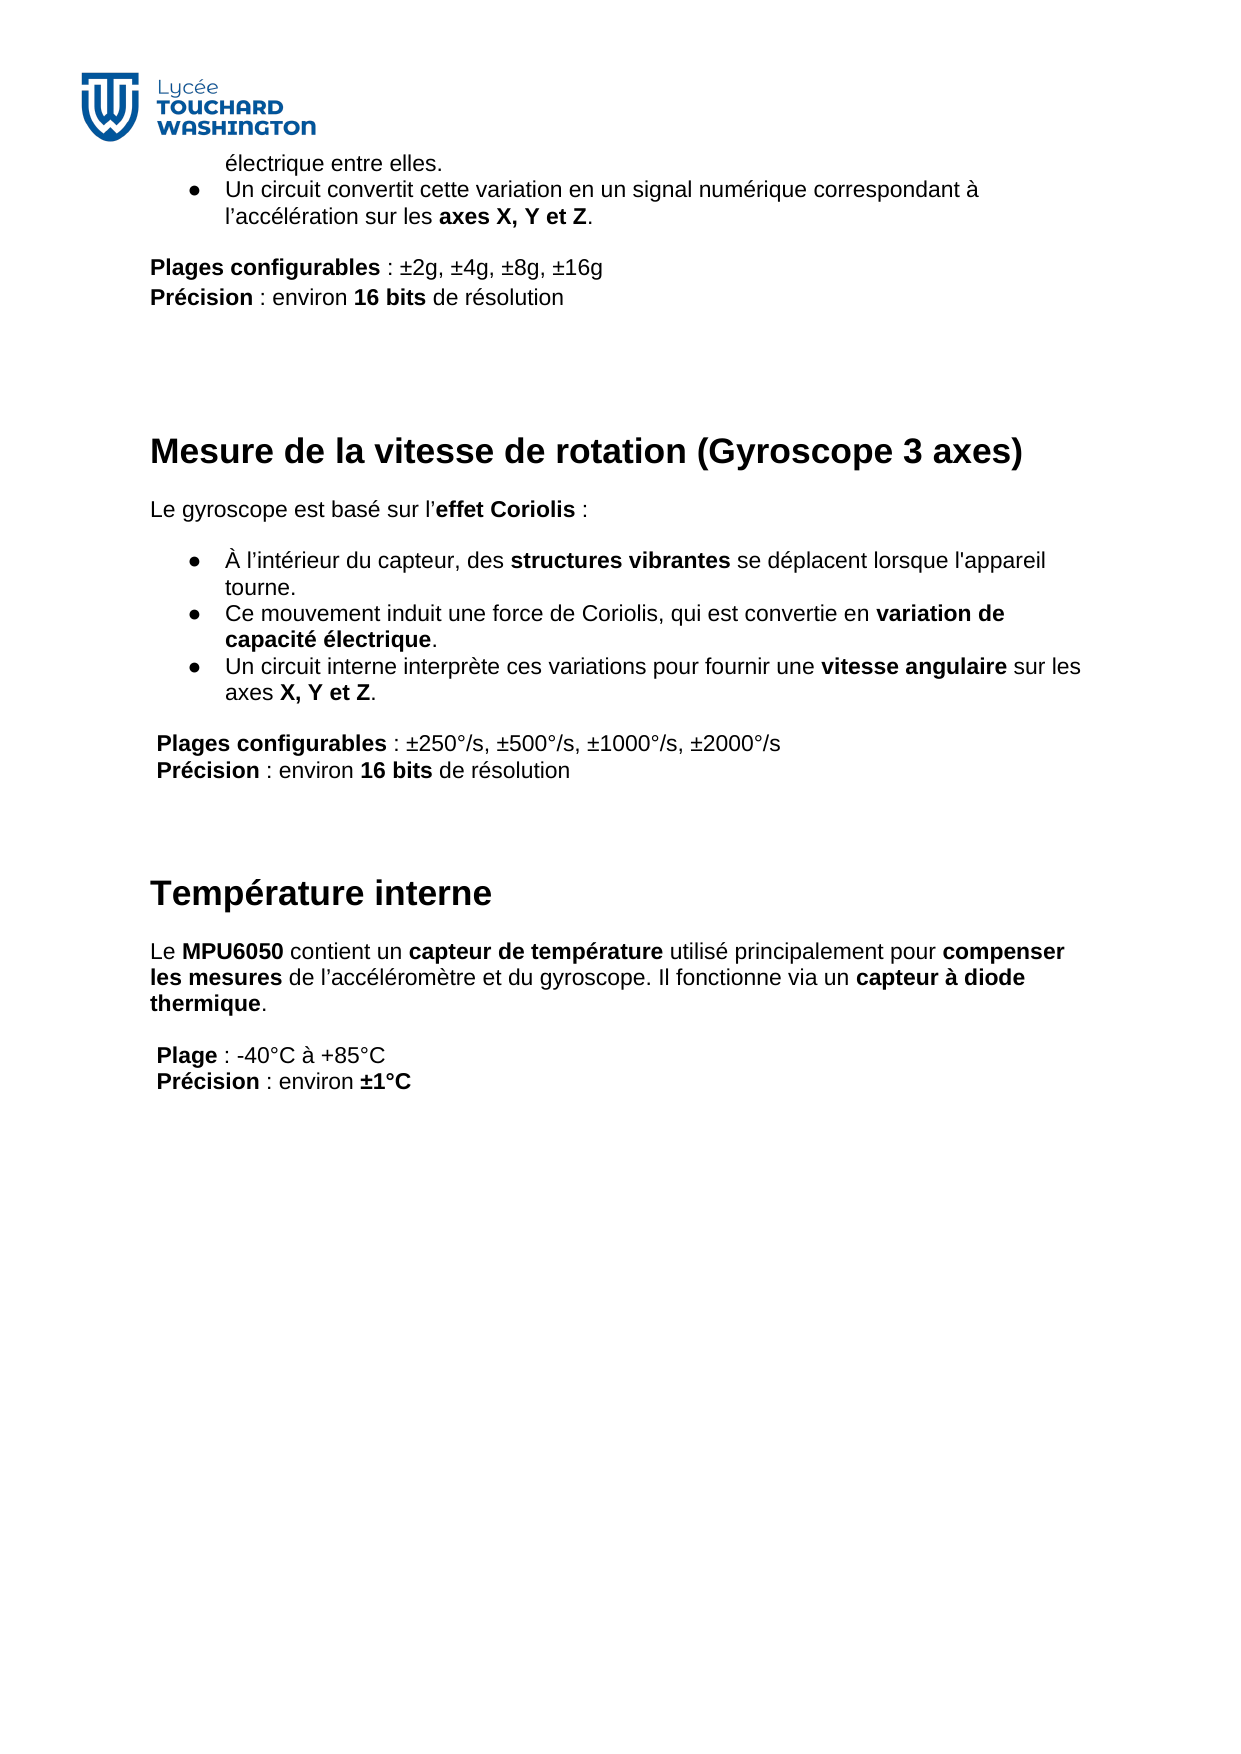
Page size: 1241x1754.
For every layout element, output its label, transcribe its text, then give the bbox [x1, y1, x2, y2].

text Précision : environ 16 bits de résolution [150, 284, 1090, 311]
list Un circuit interne interprète ces variations pour fournir une vitesse angulaire sur les axes X, Y et Z. [187, 653, 1090, 705]
picture [25, 18, 372, 196]
list Ce mouvement induit une force de Coriolis, qui est convertie en variation de capacité électrique. [187, 600, 1090, 653]
text Plages configurables : ±2g, ±4g, ±8g, ±16g [150, 254, 1090, 280]
text Le gyroscope est basé sur l’effet Coriolis : [150, 496, 1090, 522]
subtitle Température interne [150, 872, 1090, 913]
text Plage : -40°C à +85°C Précision : environ ±1°C [150, 1042, 1090, 1094]
text Plages configurables : ±250°/s, ±500°/s, ±1000°/s, ±2000°/s Précision : environ 16 bits de résolution [150, 730, 1090, 783]
text Le MPU6050 contient un capteur de température utilisé principalement pour compenser les mesures de l’accéléromètre et du gyroscope. Il fonctionne via un capteur à diode thermique. [150, 938, 1090, 1017]
list Un circuit convertit cette variation en un signal numérique correspondant à l’accélération sur les axes X, Y et Z. [187, 176, 1090, 229]
list À l’intérieur du capteur, des structures vibrantes se déplacent lorsque l'appareil tourne. [187, 547, 1090, 600]
list électrique entre elles. [187, 150, 1090, 176]
subtitle Mesure de la vitesse de rotation (Gyroscope 3 axes) [150, 430, 1090, 471]
